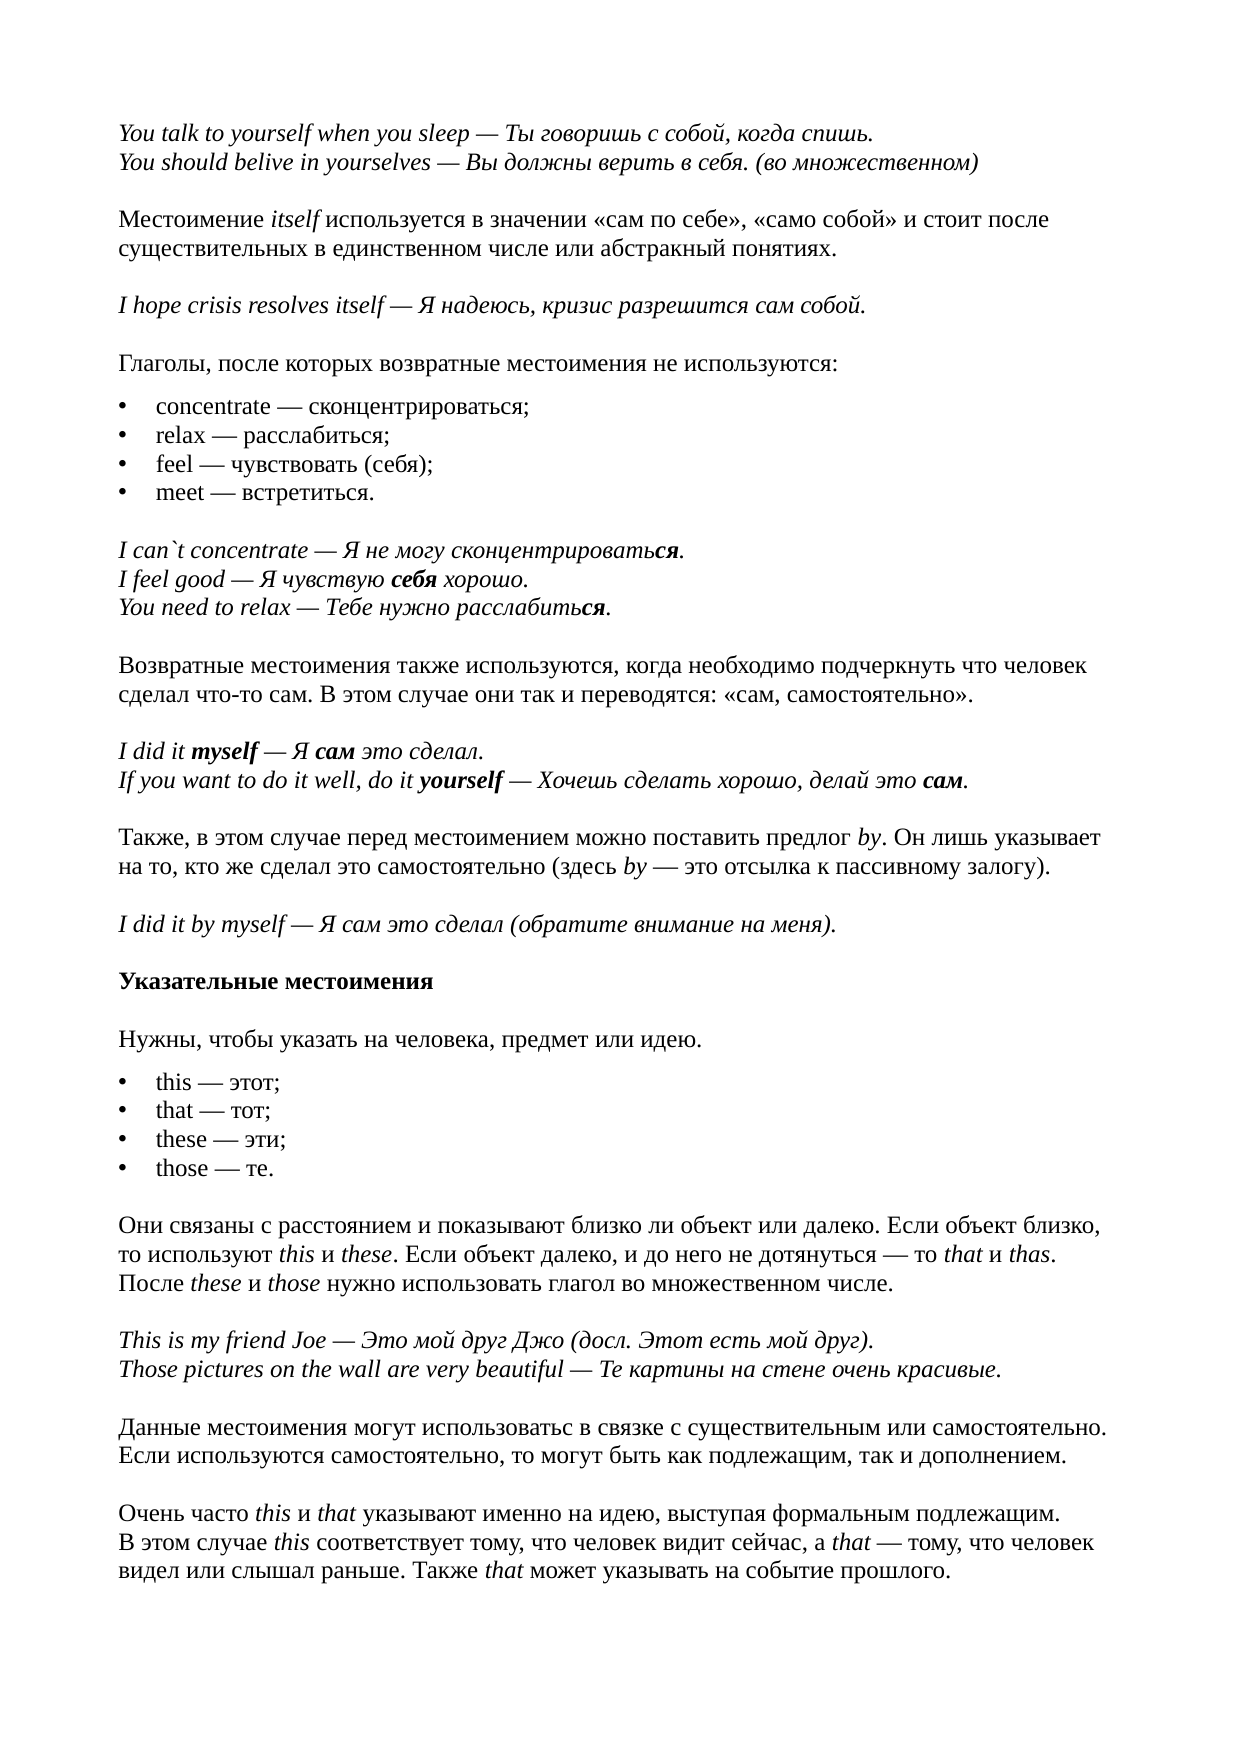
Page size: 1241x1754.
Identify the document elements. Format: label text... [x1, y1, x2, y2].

list relax — расслабиться; [118, 420, 1122, 449]
text You should belive in yourselves — Вы должны верить в себя. (во множественном) [118, 147, 1122, 176]
list those — те. [118, 1153, 1122, 1182]
text После these и those нужно использовать глагол во множественном числе. [118, 1268, 1122, 1297]
list meet — встретиться. [118, 477, 1122, 506]
list that — тот; [118, 1096, 1122, 1124]
text You need to relax — Тебе нужно расслабиться. [118, 592, 1122, 621]
text то используют this и these. Если объект далеко, и до него не дотянуться — то that и thas. [118, 1239, 1122, 1268]
text If you want to do it well, do it yourself — Хочешь сделать хорошо, делай это сам. [118, 765, 1122, 794]
text Глаголы, после которых возвратные местоимения не используются: [118, 348, 1122, 377]
text Возвратные местоимения также используются, когда необходимо подчеркнуть что человек сделал что-то сам. В этом случае они так и переводятся: «сам, самостоятельно». [118, 650, 1122, 707]
text I hope crisis resolves itself — Я надеюсь, кризис разрешится сам собой. [118, 291, 1122, 319]
text В этом случае this соответствует тому, что человек видит сейчас, а that — тому, что человек видел или слышал раньше. Также that может указывать на событие прошлого. [118, 1527, 1122, 1584]
text I feel good — Я чувствую себя хорошо. [118, 564, 1122, 592]
list feel — чувствовать (себя); [118, 449, 1122, 477]
list this — этот; [118, 1067, 1122, 1096]
text Данные местоимения могут использоватьс в связке с существительным или самостоятельно. [118, 1412, 1122, 1441]
list these — эти; [118, 1124, 1122, 1153]
text Those pictures on the wall are very beautiful — Те картины на стене очень красивые. [118, 1354, 1122, 1383]
text I did it by myself — Я сам это сделал (обратите внимание на меня). [118, 909, 1122, 937]
text Указательные местоимения [118, 966, 1122, 995]
text Очень часто this и that указывают именно на идею, выступая формальным подлежащим. [118, 1498, 1122, 1527]
text Местоимение itself используется в значении «сам по себе», «само собой» и стоит после существительных в единственном числе или абстракный понятиях. [118, 204, 1122, 262]
text Они связаны с расстоянием и показывают близко ли объект или далеко. Если объект близко, [118, 1211, 1122, 1239]
text Нужны, чтобы указать на человека, предмет или идею. [118, 1024, 1122, 1052]
text I can`t concentrate — Я не могу сконцентрироваться. [118, 535, 1122, 564]
text This is my friend Joe — Это мой друг Джо (досл. Этот есть мой друг). [118, 1326, 1122, 1354]
text Если используются самостоятельно, то могут быть как подлежащим, так и дополнением. [118, 1441, 1122, 1469]
text I did it myself — Я сам это сделал. [118, 736, 1122, 765]
list concentrate — сконцентрироваться; [118, 391, 1122, 420]
text You talk to yourself when you sleep — Ты говоришь с собой, когда спишь. [118, 118, 1122, 147]
text Также, в этом случае перед местоимением можно поставить предлог by. Он лишь указывает на то, кто же сделал это самостоятельно (здесь by — это отсылка к пассивному залогу). [118, 822, 1122, 880]
